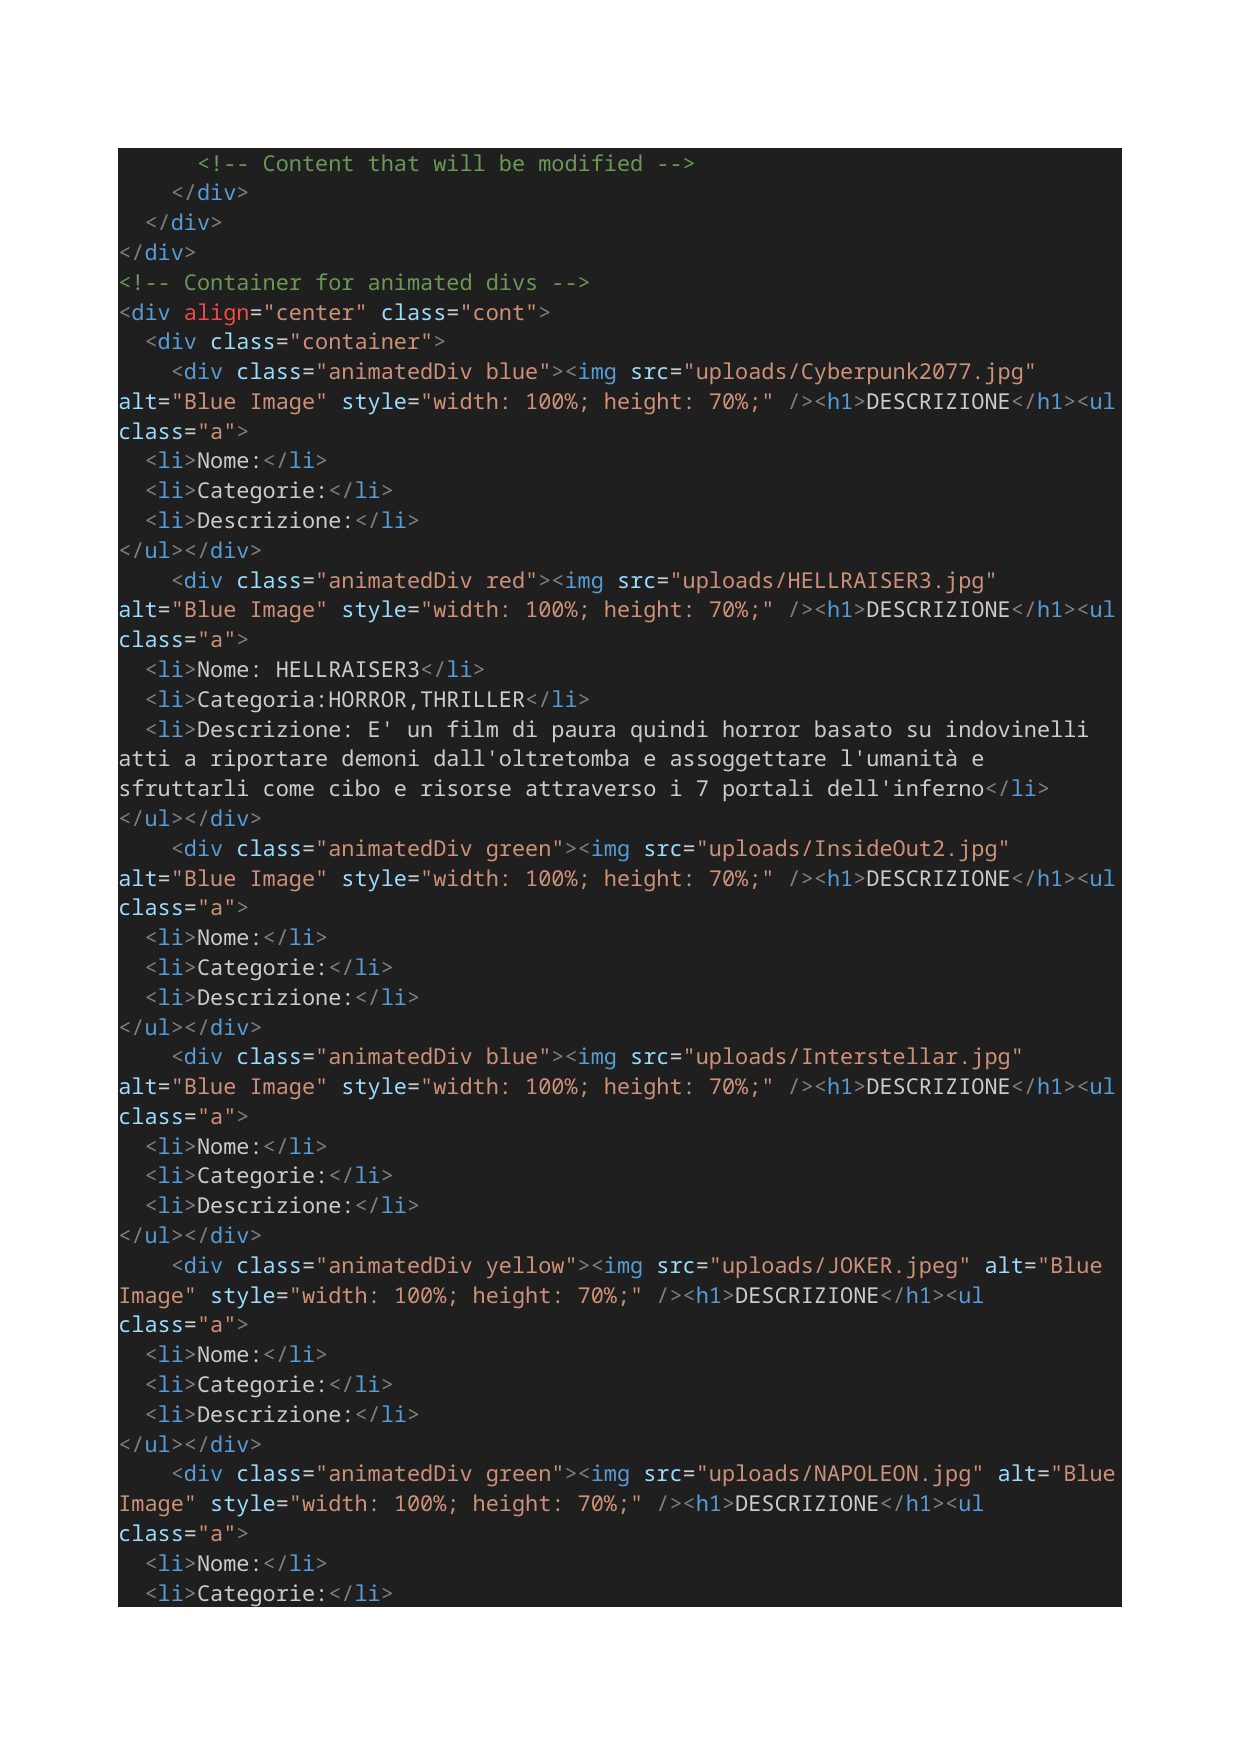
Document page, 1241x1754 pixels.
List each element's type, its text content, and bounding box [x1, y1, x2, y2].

text </ul></div> [118, 1012, 1122, 1041]
text <!-- Container for animated divs --> [118, 267, 1122, 297]
text <!-- Content that will be modified --> [118, 148, 1122, 177]
text </div> [118, 177, 1122, 207]
text <div class="animatedDiv blue"><img src="uploads/Interstellar.jpg" alt="Blue Image" style="width: 100%; height: 70%;" /><h1>DESCRIZIONE</h1><ul class="a"> [118, 1041, 1122, 1131]
text <li>Categorie:</li> [118, 952, 1122, 982]
text <div class="animatedDiv yellow"><img src="uploads/JOKER.jpeg" alt="Blue Image" style="width: 100%; height: 70%;" /><h1>DESCRIZIONE</h1><ul class="a"> [118, 1250, 1122, 1339]
text <div class="container"> [118, 326, 1122, 356]
text </ul></div> [118, 1220, 1122, 1250]
text <li>Nome:</li> [118, 1339, 1122, 1369]
text </ul></div> [118, 1429, 1122, 1458]
text <li>Descrizione:</li> [118, 1190, 1122, 1220]
text <li>Categorie:</li> [118, 1578, 1122, 1607]
text <div class="animatedDiv green"><img src="uploads/InsideOut2.jpg" alt="Blue Image" style="width: 100%; height: 70%;" /><h1>DESCRIZIONE</h1><ul class="a"> [118, 833, 1122, 922]
text </ul></div> [118, 535, 1122, 565]
text <li>Nome:</li> [118, 446, 1122, 475]
text <li>Descrizione:</li> [118, 982, 1122, 1012]
text <li>Nome:</li> [118, 1548, 1122, 1578]
text <li>Nome:</li> [118, 922, 1122, 952]
text <li>Categorie:</li> [118, 1369, 1122, 1399]
text <div align="center" class="cont"> [118, 297, 1122, 326]
text <li>Nome:</li> [118, 1131, 1122, 1161]
text <li>Descrizione: E' un film di paura quindi horror basato su indovinelli atti a riportare demoni dall'oltretomba e assoggettare l'umanità e sfruttarli come cibo e risorse attraverso i 7 portali dell'inferno</li> [118, 714, 1122, 803]
text <li>Nome: HELLRAISER3</li> [118, 654, 1122, 684]
text <div class="animatedDiv red"><img src="uploads/HELLRAISER3.jpg" alt="Blue Image" style="width: 100%; height: 70%;" /><h1>DESCRIZIONE</h1><ul class="a"> [118, 565, 1122, 654]
text <li>Descrizione:</li> [118, 505, 1122, 535]
text <div class="animatedDiv blue"><img src="uploads/Cyberpunk2077.jpg" alt="Blue Image" style="width: 100%; height: 70%;" /><h1>DESCRIZIONE</h1><ul class="a"> [118, 356, 1122, 446]
text <li>Categorie:</li> [118, 1161, 1122, 1190]
text <div class="animatedDiv green"><img src="uploads/NAPOLEON.jpg" alt="Blue Image" style="width: 100%; height: 70%;" /><h1>DESCRIZIONE</h1><ul class="a"> [118, 1458, 1122, 1548]
text <li>Categoria:HORROR,THRILLER</li> [118, 684, 1122, 714]
text <li>Categorie:</li> [118, 475, 1122, 505]
text <li>Descrizione:</li> [118, 1399, 1122, 1429]
text </div> [118, 207, 1122, 237]
text </div> [118, 237, 1122, 267]
text </ul></div> [118, 803, 1122, 833]
